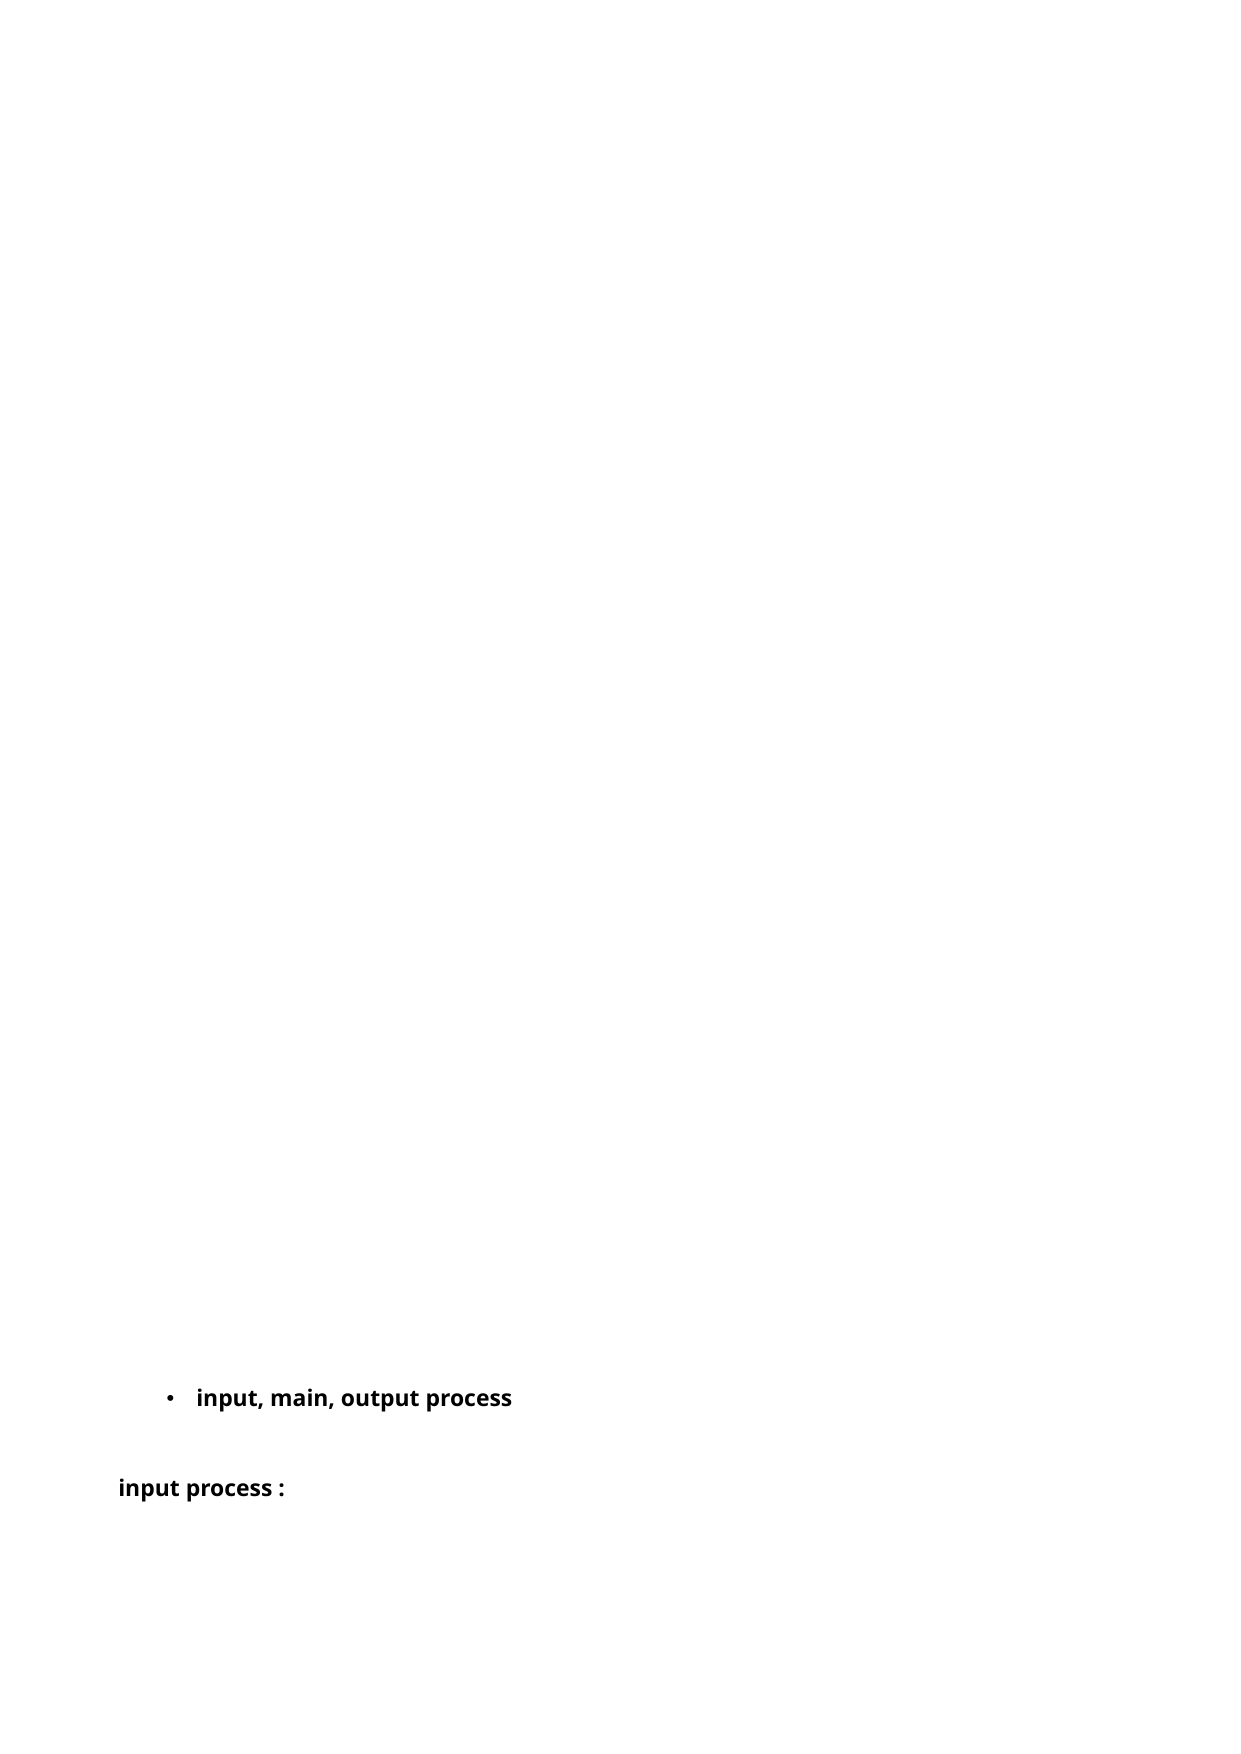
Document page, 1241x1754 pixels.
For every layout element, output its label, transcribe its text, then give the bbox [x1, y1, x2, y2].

list input, main, output process [166, 1382, 1122, 1413]
text input process : [118, 1472, 1122, 1503]
